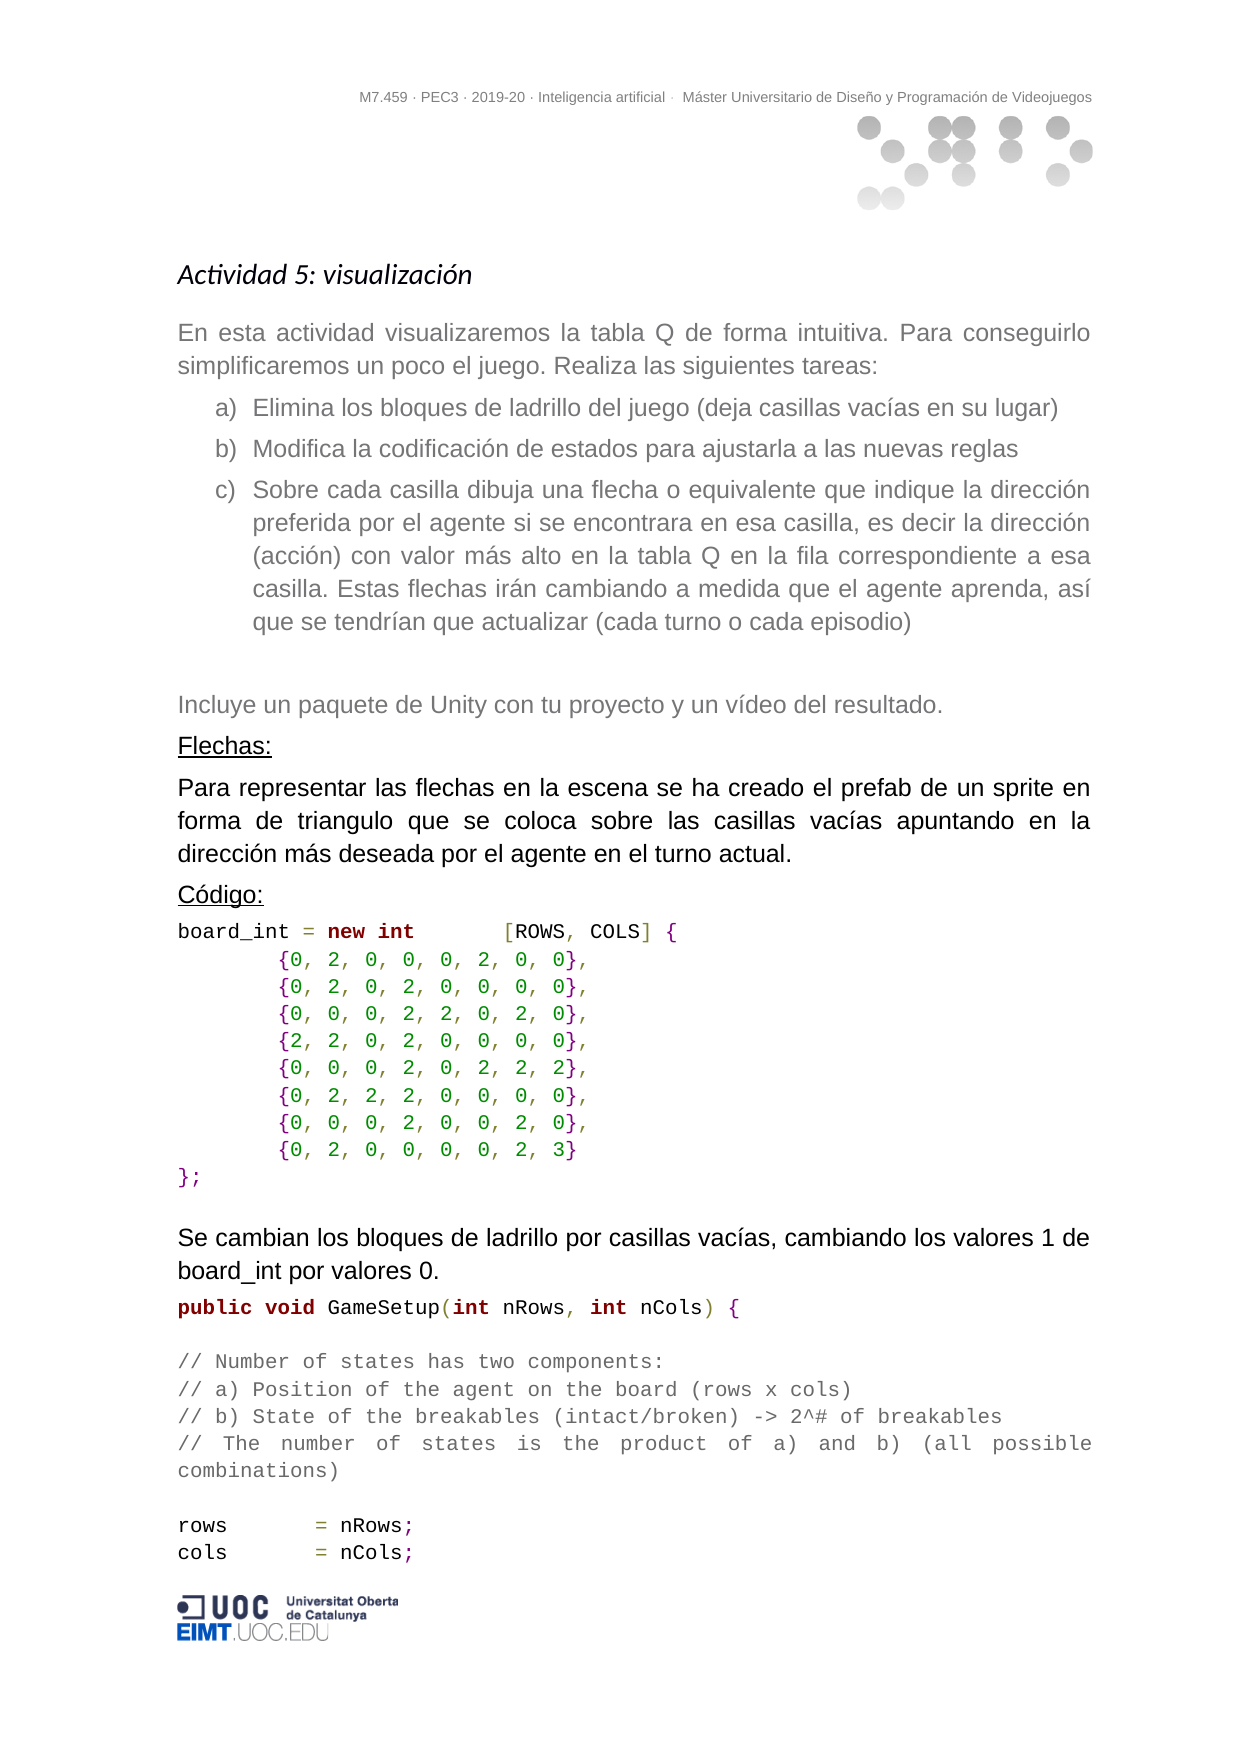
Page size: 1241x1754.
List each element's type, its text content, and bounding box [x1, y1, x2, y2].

text // a) Position of the agent on the board (rows x cols) [177, 1379, 1092, 1402]
picture [857, 105, 1093, 222]
text public void GameSetup(int nRows, int nCols) { [177, 1297, 1092, 1321]
text Se cambian los bloques de ladrillo por casillas vacías, cambiando los valores 1 de board_int por valores 0. [177, 1223, 1092, 1284]
list Modifica la codificación de estados para ajustarla a las nuevas reglas [215, 434, 1092, 463]
text // Number of states has two components: [177, 1352, 1092, 1375]
text // The number of states is the product of a) and b) (all possible combinations) [177, 1433, 1092, 1484]
text board_int = new int [ROWS, COLS] { [177, 921, 1092, 945]
text cols = nCols; [177, 1542, 1092, 1566]
picture [177, 1623, 329, 1641]
text {0, 0, 0, 2, 0, 2, 2, 2}, [177, 1057, 1092, 1081]
text // b) State of the breakables (intact/broken) -> 2^# of breakables [177, 1406, 1092, 1429]
text rows = nRows; [177, 1515, 1092, 1538]
text En esta actividad visualizaremos la tabla Q de forma intuitiva. Para conseguirlo simplificaremos un poco el juego. Realiza las siguientes tareas: [177, 318, 1092, 380]
text {0, 2, 0, 2, 0, 0, 0, 0}, [177, 976, 1092, 999]
text Flechas: [177, 731, 1092, 760]
text Actividad 5: visualización [177, 256, 1092, 292]
text {0, 2, 0, 0, 0, 2, 0, 0}, [177, 949, 1092, 972]
text }; [177, 1166, 1092, 1190]
text {0, 0, 0, 2, 2, 0, 2, 0}, [177, 1003, 1092, 1027]
text Incluye un paquete de Unity con tu proyecto y un vídeo del resultado. [177, 690, 1092, 719]
picture [177, 1595, 398, 1622]
text {0, 2, 0, 0, 0, 0, 2, 3} [177, 1139, 1092, 1163]
list Elimina los bloques de ladrillo del juego (deja casillas vacías en su lugar) [215, 392, 1092, 421]
text Código: [177, 880, 1092, 909]
text {0, 2, 2, 2, 0, 0, 0, 0}, [177, 1084, 1092, 1108]
list Sobre cada casilla dibuja una flecha o equivalente que indique la dirección preferida por el agente si se encontrara en esa casilla, es decir la dirección (acción) con valor más alto en la tabla Q en la fila correspondiente a esa casilla. Estas flechas irán cambiando a medida que el agente aprenda, así que se tendrían que actualizar (cada turno o cada episodio) [215, 475, 1092, 636]
text Para representar las flechas en la escena se ha creado el prefab de un sprite en forma de triangulo que se coloca sobre las casillas vacías apuntando en la dirección más deseada por el agente en el turno actual. [177, 773, 1092, 867]
text {2, 2, 0, 2, 0, 0, 0, 0}, [177, 1030, 1092, 1054]
text {0, 0, 0, 2, 0, 0, 2, 0}, [177, 1112, 1092, 1135]
